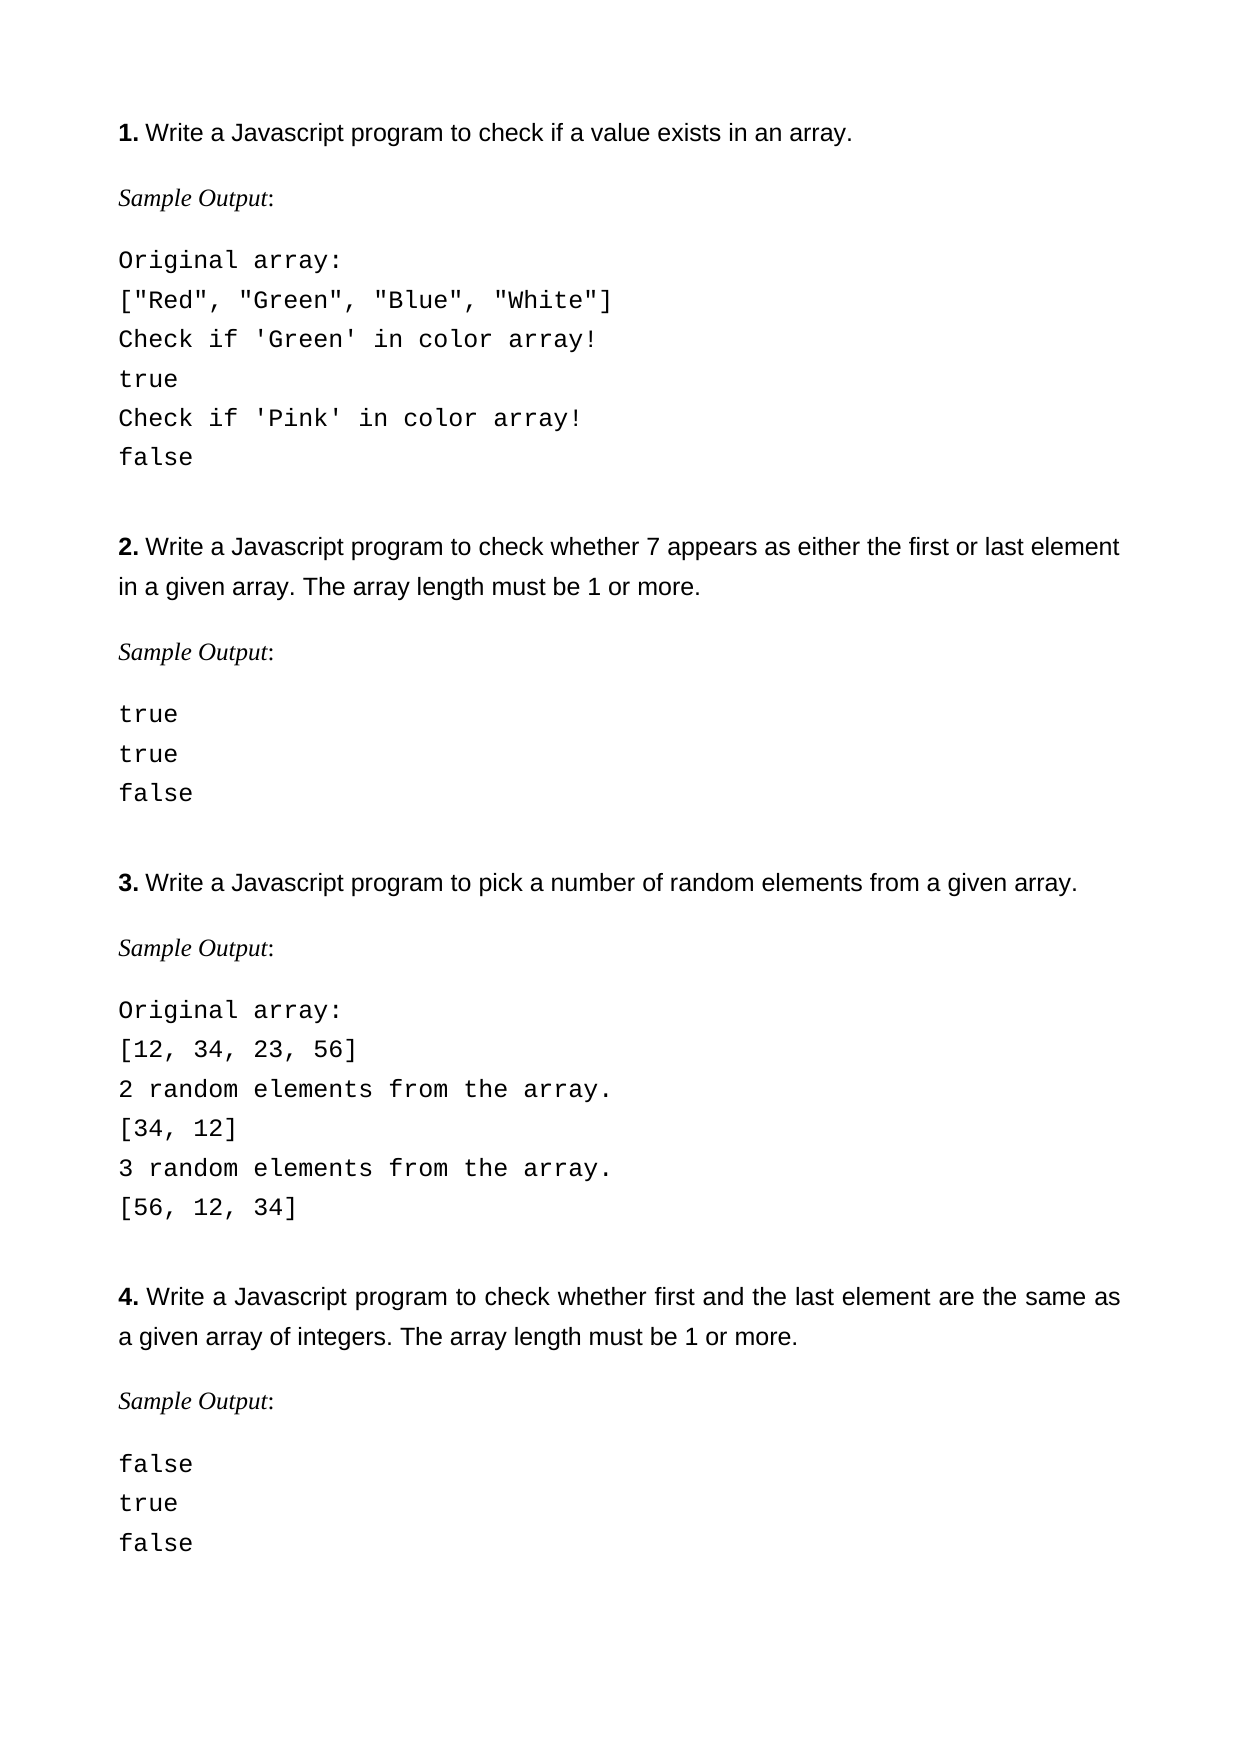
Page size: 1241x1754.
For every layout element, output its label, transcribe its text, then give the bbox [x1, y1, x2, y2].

text 3. Write a Javascript program to pick a number of random elements from a given array. [118, 868, 1122, 897]
text Check if 'Green' in color array! [118, 327, 1122, 355]
text [56, 12, 34] [118, 1194, 1122, 1223]
text true [118, 366, 1122, 394]
text [34, 12] [118, 1116, 1122, 1144]
text Original array: [118, 998, 1122, 1026]
text 3 random elements from the array. [118, 1155, 1122, 1183]
text false [118, 1530, 1122, 1558]
text false [118, 781, 1122, 809]
text true [118, 702, 1122, 730]
text Sample Output: [118, 183, 1122, 212]
text [12, 34, 23, 56] [118, 1037, 1122, 1065]
text true [118, 1491, 1122, 1519]
text 1. Write a Javascript program to check if a value exists in an array. [118, 118, 1122, 147]
text 2. Write a Javascript program to check whether 7 appears as either the first or last element in a given array. The array length must be 1 or more. [118, 532, 1122, 601]
text 2 random elements from the array. [118, 1076, 1122, 1105]
text ["Red", "Green", "Blue", "White"] [118, 287, 1122, 316]
text true [118, 741, 1122, 770]
text 4. Write a Javascript program to check whether first and the last element are the same as a given array of integers. The array length must be 1 or more. [118, 1282, 1122, 1350]
text Check if 'Pink' in color array! [118, 406, 1122, 434]
text Sample Output: [118, 637, 1122, 666]
text Sample Output: [118, 1386, 1122, 1415]
text Original array: [118, 248, 1122, 276]
text Sample Output: [118, 933, 1122, 962]
text false [118, 1451, 1122, 1480]
text false [118, 445, 1122, 473]
